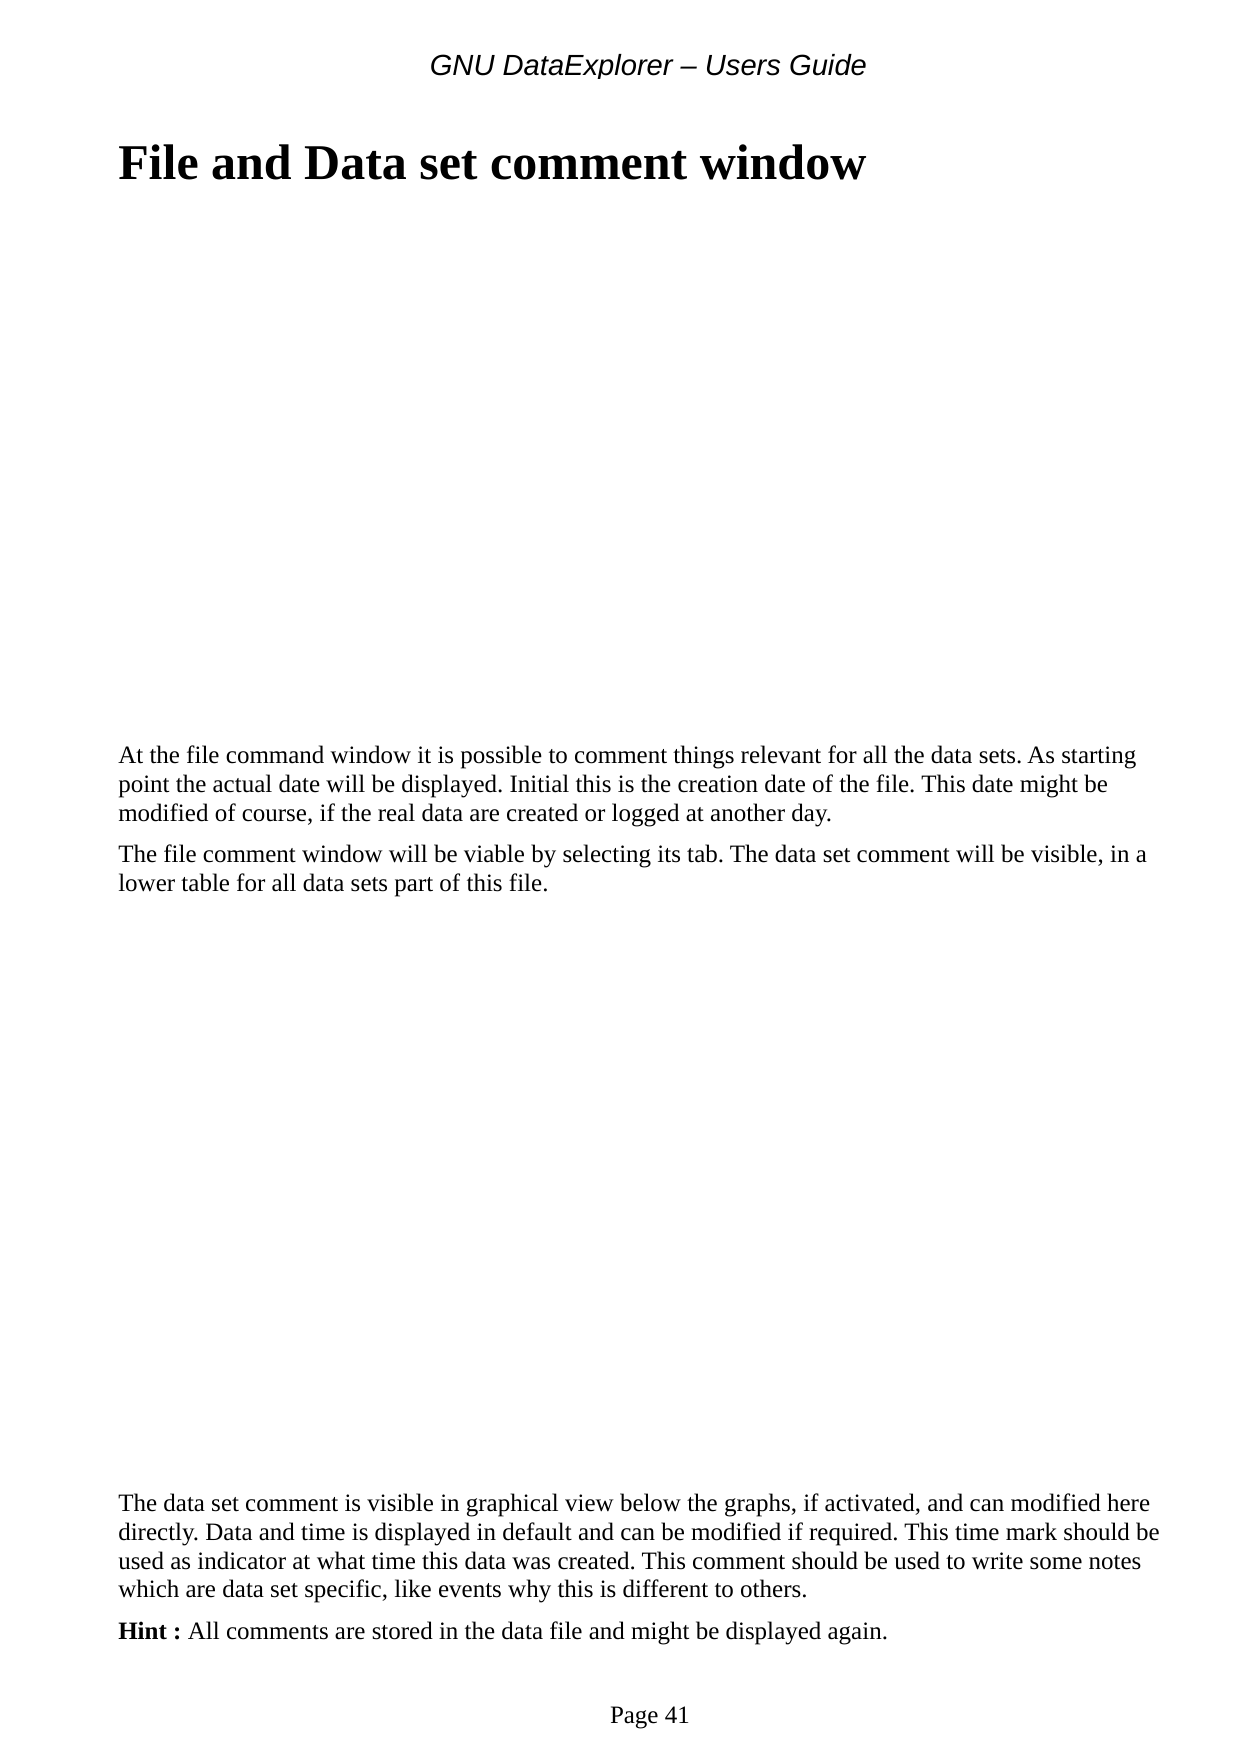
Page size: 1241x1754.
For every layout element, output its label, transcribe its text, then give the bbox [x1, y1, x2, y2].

text Hint : All comments are stored in the data file and might be displayed again. [118, 1616, 1181, 1644]
text The data set comment is visible in graphical view below the graphs, if activated, and can modified here directly. Data and time is displayed in default and can be modified if required. This time mark should be used as indicator at what time this data was created. This comment should be used to write some notes which are data set specific, like events why this is different to others. [118, 1488, 1181, 1603]
subtitle File and Data set comment window [118, 133, 1181, 190]
text The file comment window will be viable by selecting its tab. The data set comment will be visible, in a lower table for all data sets part of this file. [118, 839, 1181, 896]
text At the file command window it is possible to comment things relevant for all the data sets. As starting point the actual date will be displayed. Initial this is the creation date of the file. This date might be modified of course, if the real data are created or logged at another day. [118, 740, 1181, 826]
